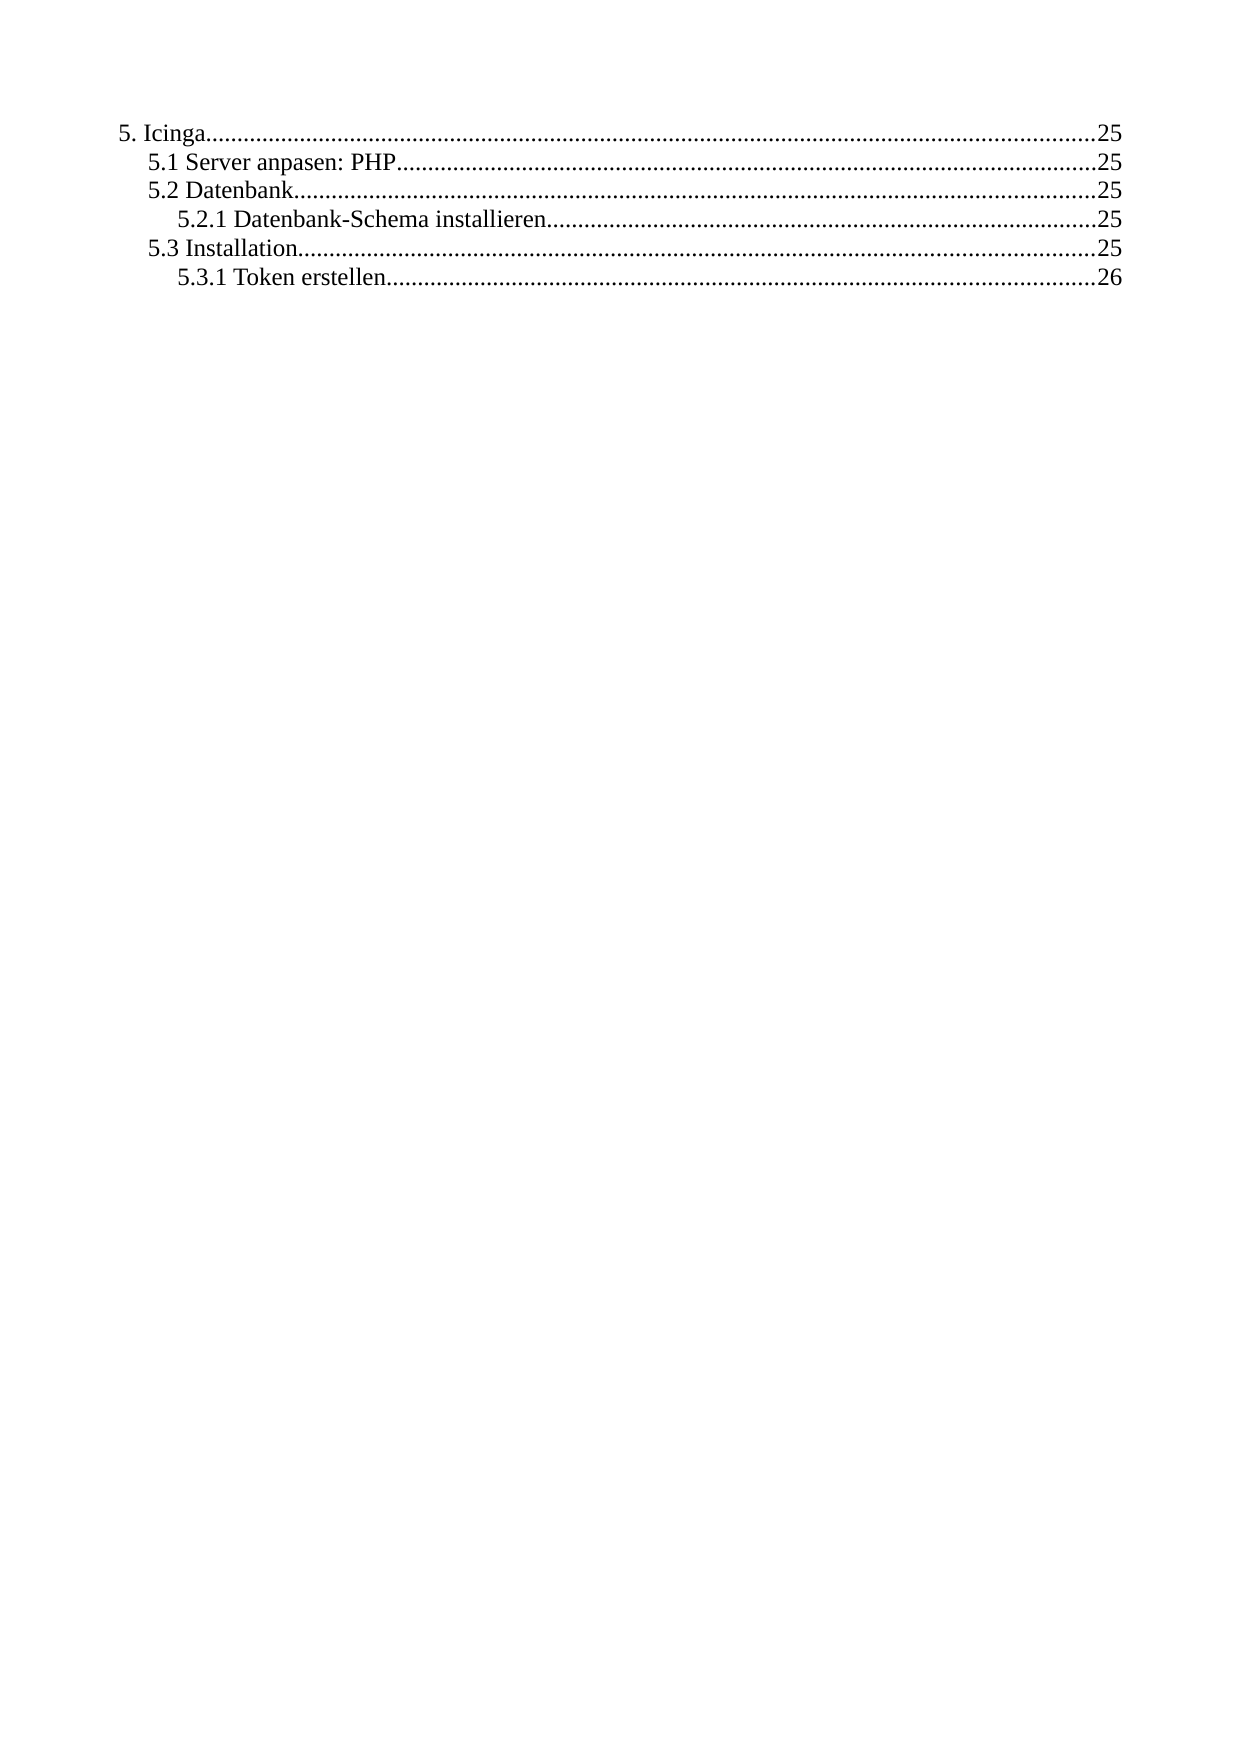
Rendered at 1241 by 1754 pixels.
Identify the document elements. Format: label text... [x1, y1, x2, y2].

text 5.3 Installation 25 [148, 233, 1122, 262]
text 5.1 Server anpasen: PHP 25 [148, 147, 1122, 176]
text 5. Icinga 25 [118, 118, 1122, 147]
text 5.2.1 Datenbank-Schema installieren 25 [177, 204, 1122, 233]
text 5.3.1 Token erstellen 26 [177, 262, 1122, 291]
text 5.2 Datenbank 25 [148, 176, 1122, 204]
